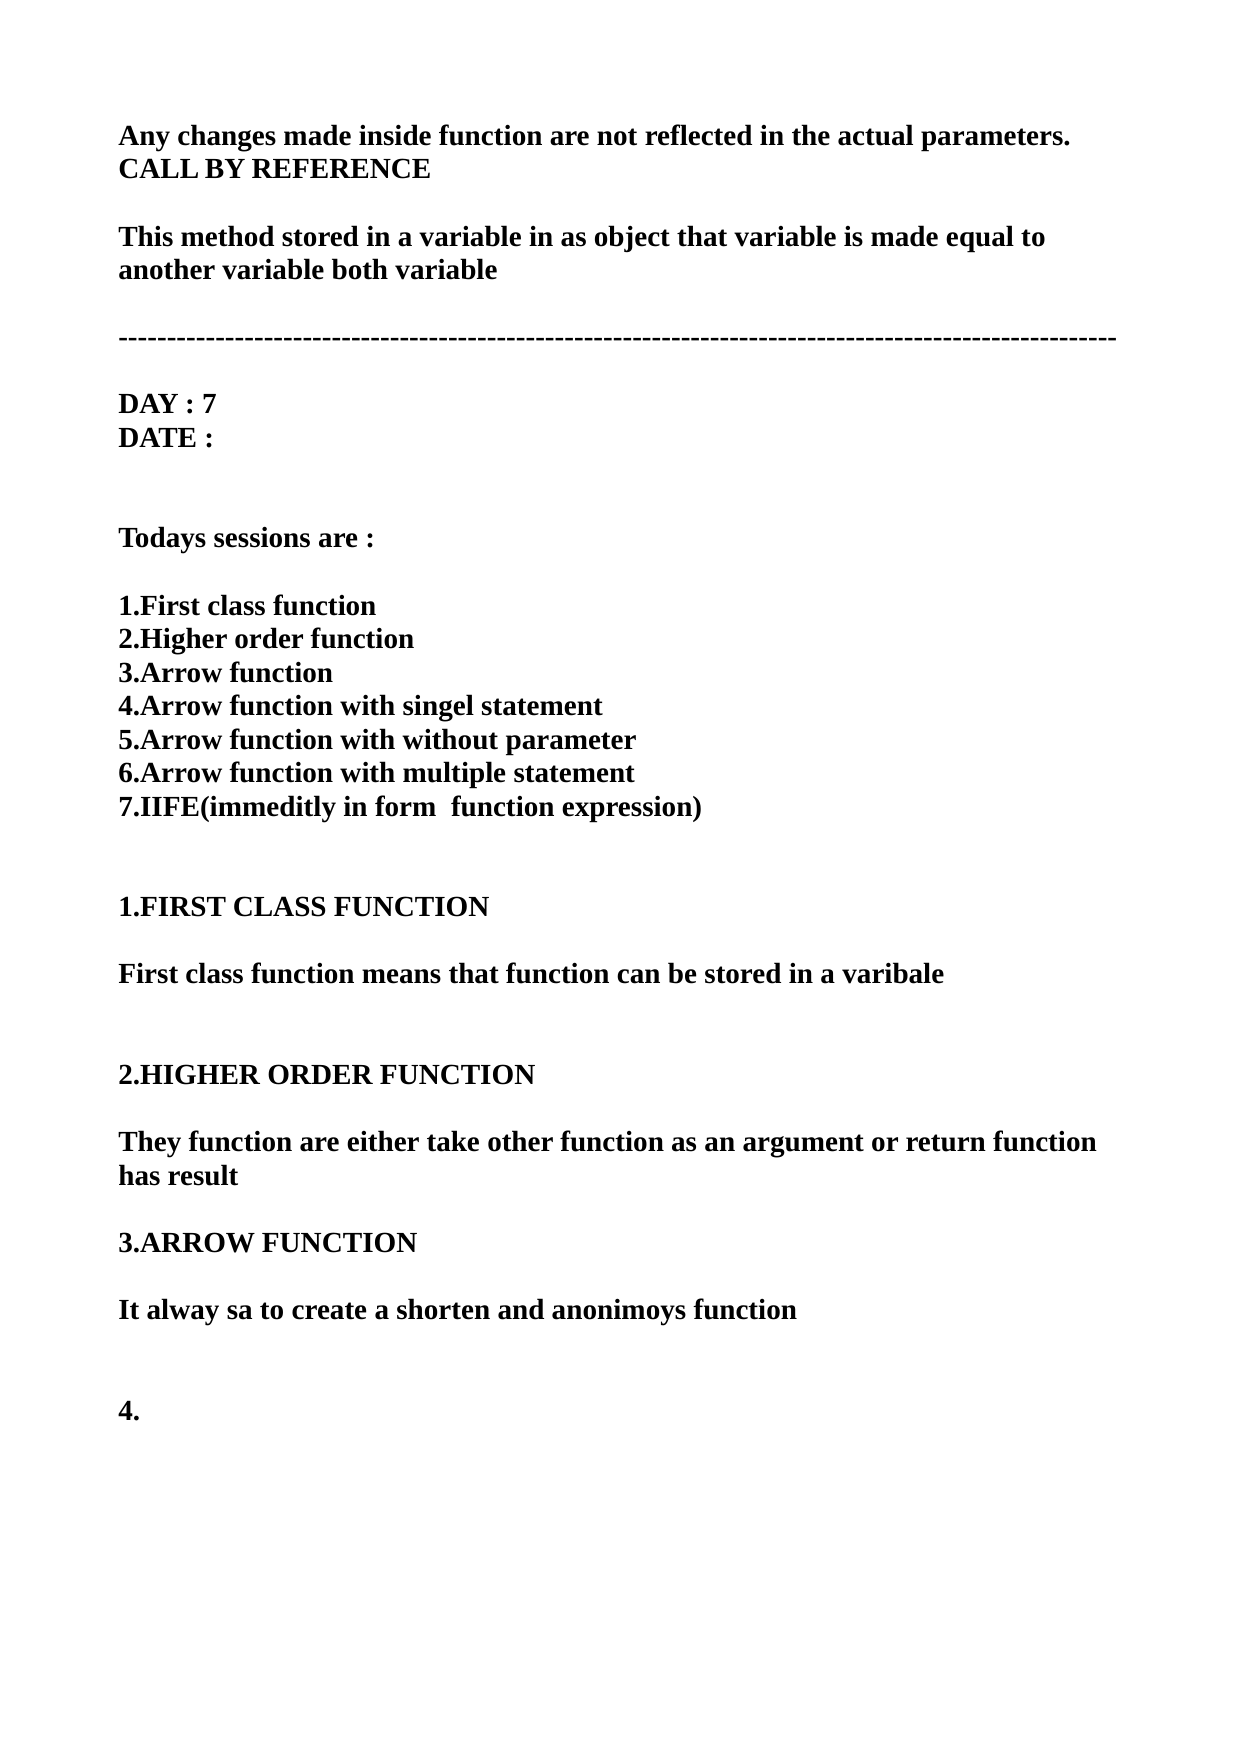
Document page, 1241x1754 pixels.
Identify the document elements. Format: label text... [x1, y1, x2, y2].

text 3.ARROW FUNCTION [118, 1225, 1122, 1258]
text DATE : [118, 420, 1122, 453]
text 1.FIRST CLASS FUNCTION [118, 889, 1122, 923]
text 6.Arrow function with multiple statement [118, 755, 1122, 789]
text 2.HIGHER ORDER FUNCTION [118, 1057, 1122, 1091]
text First class function means that function can be stored in a varibale [118, 957, 1122, 990]
text 7.IIFE(immeditly in form function expression) [118, 789, 1122, 822]
text DAY : 7 [118, 386, 1122, 420]
text 3.Arrow function [118, 655, 1122, 688]
text Todays sessions are : [118, 521, 1122, 554]
text It alway sa to create a shorten and anonimoys function [118, 1292, 1122, 1326]
text 5.Arrow function with without parameter [118, 722, 1122, 755]
text Any changes made inside function are not reflected in the actual parameters. [118, 118, 1122, 152]
text 4.Arrow function with singel statement [118, 688, 1122, 722]
text 1.First class function [118, 588, 1122, 621]
text ------------------------------------------------------------------------------------------------------- [118, 319, 1122, 353]
text 2.Higher order function [118, 621, 1122, 655]
text 4. [118, 1393, 1122, 1426]
text They function are either take other function as an argument or return function has result [118, 1124, 1122, 1191]
text This method stored in a variable in as object that variable is made equal to another variable both variable [118, 219, 1122, 286]
text CALL BY REFERENCE [118, 152, 1122, 185]
